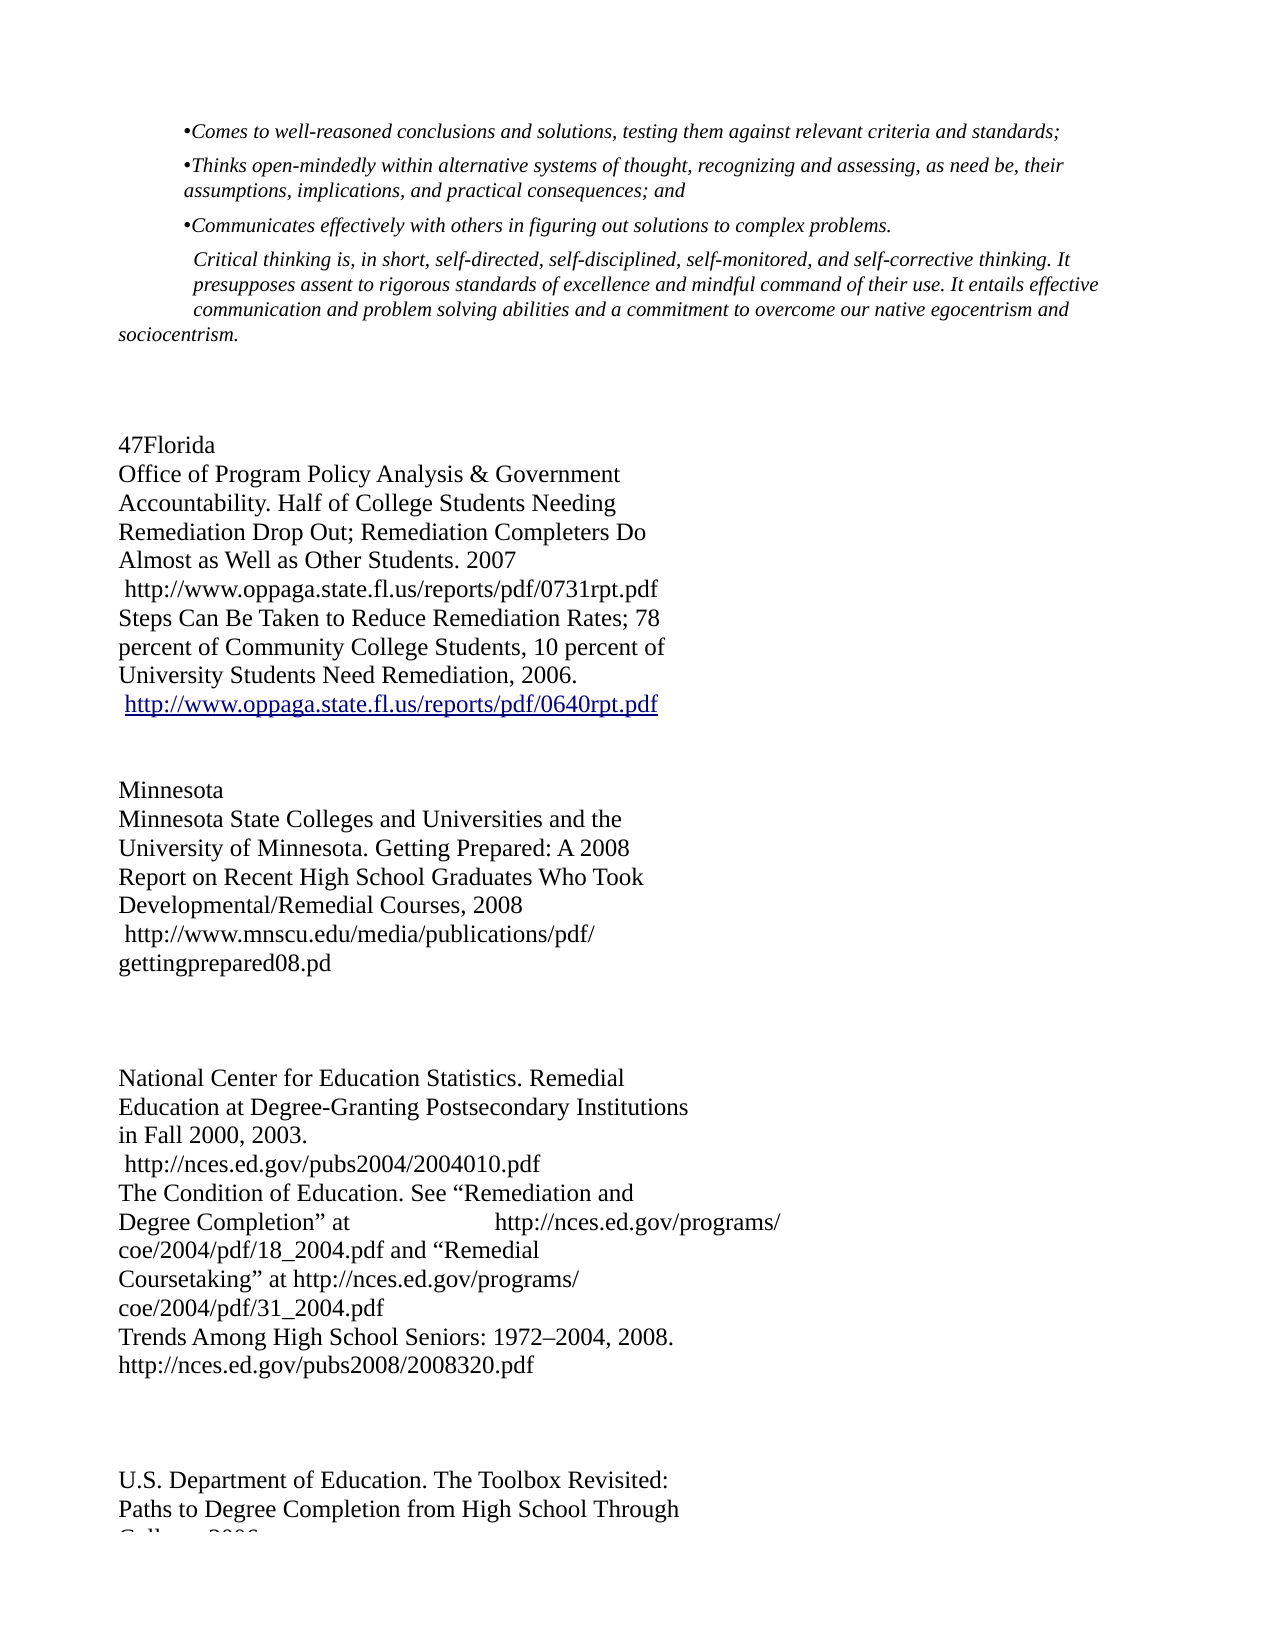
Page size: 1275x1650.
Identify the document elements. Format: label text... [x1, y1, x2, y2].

list Communicates effectively with others in figuring out solutions to complex problems. [127, 212, 1129, 237]
text Critical thinking is, in short, self-directed, self-disciplined, self-monitored, and self-corrective thinking. It presupposes assent to rigorous standards of excellence and mindful command of their use. It entails effective communication and problem solving abilities and a commitment to overcome our native egocentrism and sociocentrism. [118, 246, 1157, 346]
list Thinks open-mindedly within alternative systems of thought, recognizing and assessing, as need be, their assumptions, implications, and practical consequences; and [127, 152, 1129, 202]
list Comes to well-reasoned conclusions and solutions, testing them against relevant criteria and standards; [127, 118, 1129, 143]
